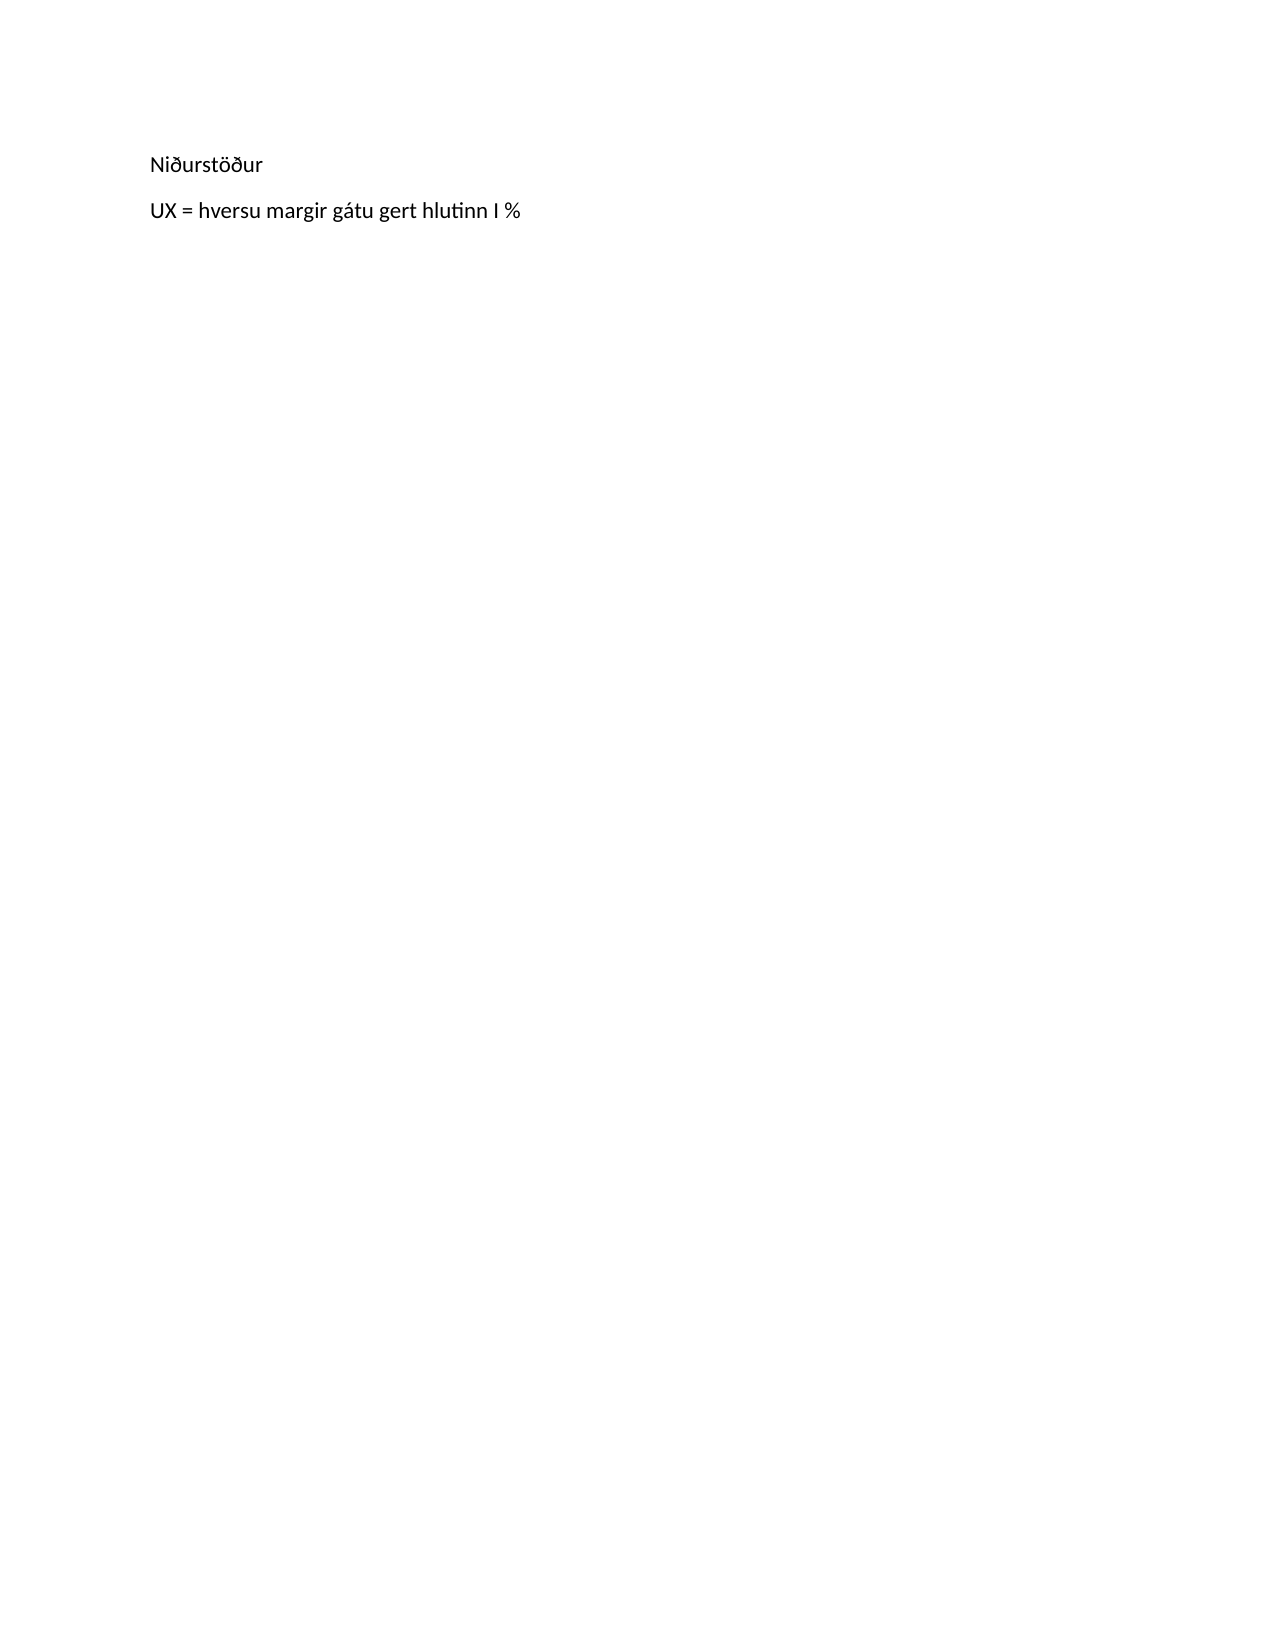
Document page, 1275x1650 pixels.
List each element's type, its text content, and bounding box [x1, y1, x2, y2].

text Niðurstöður [150, 150, 1125, 178]
text UX = hversu margir gátu gert hlutinn I % [150, 196, 1125, 224]
